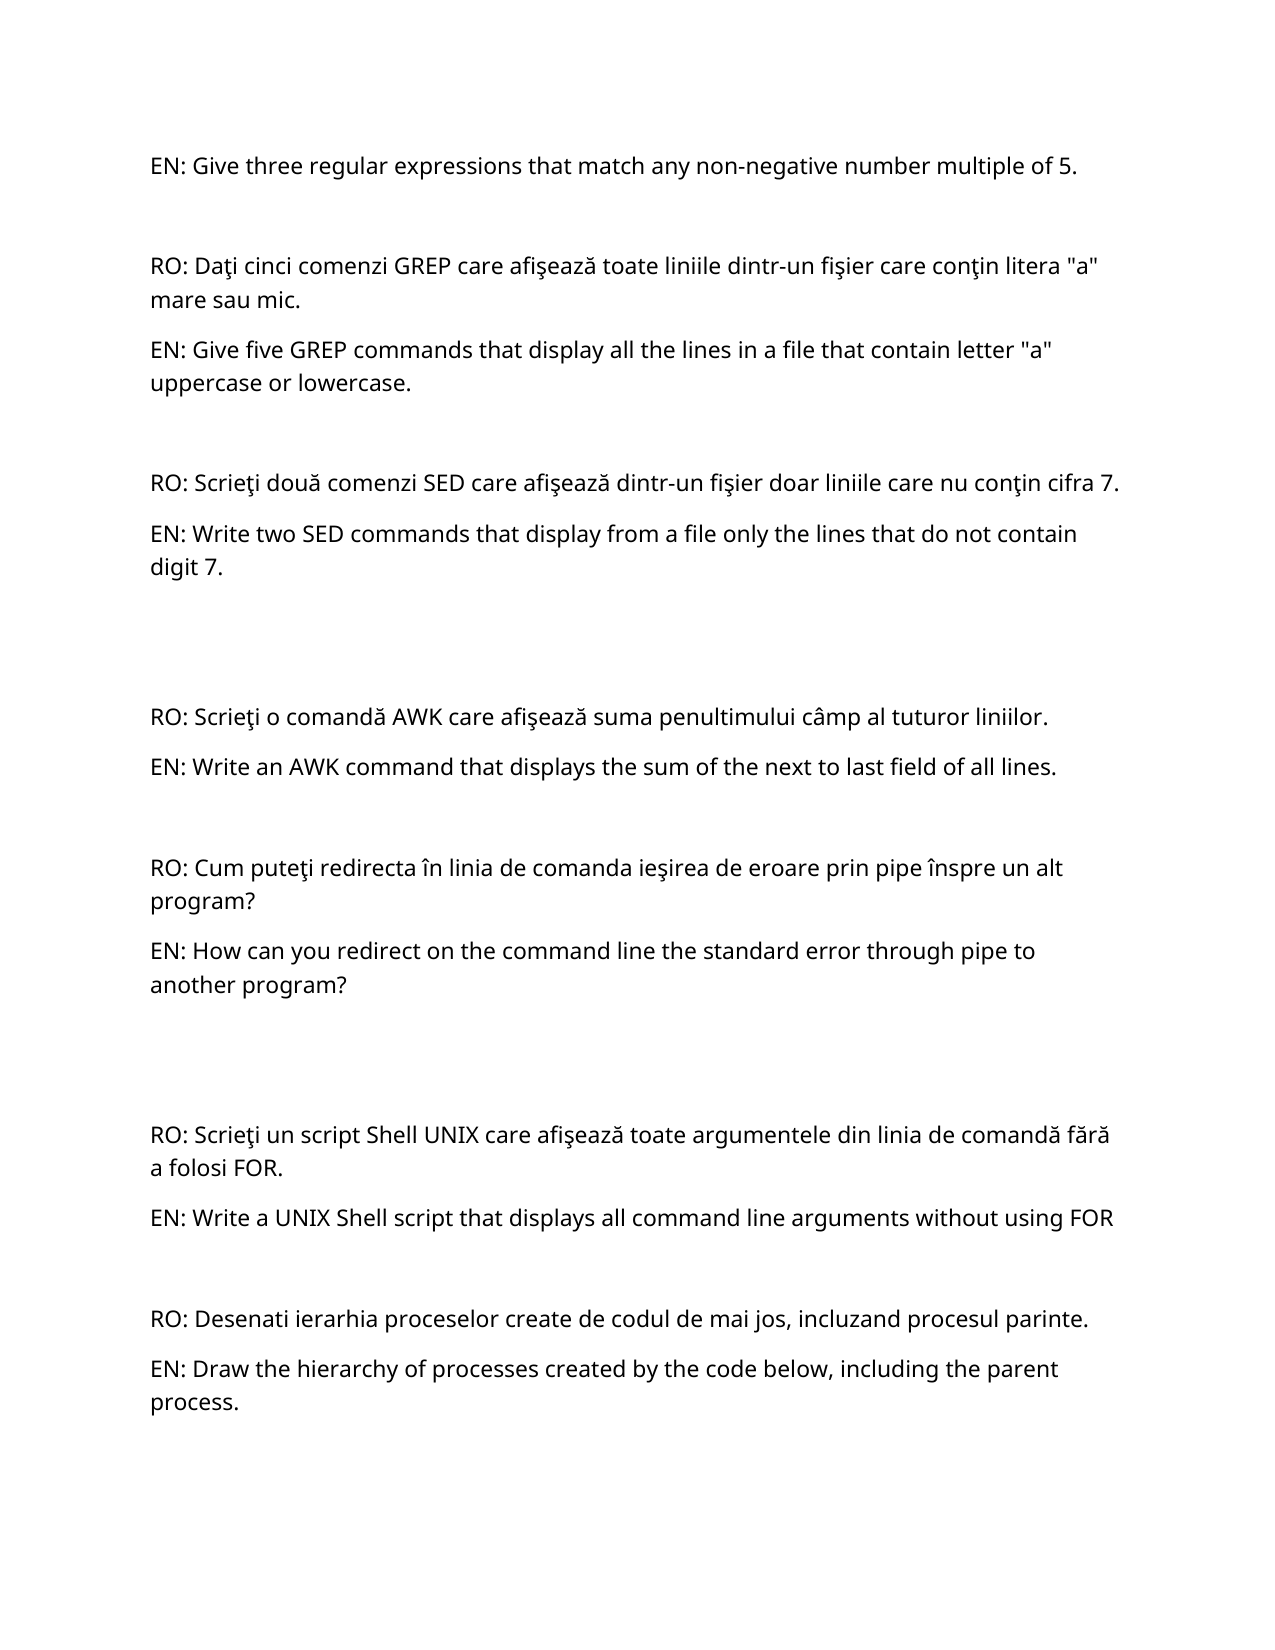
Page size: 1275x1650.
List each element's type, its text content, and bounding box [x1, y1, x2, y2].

text RO: Daţi cinci comenzi GREP care afişează toate liniile dintr-un fişier care conţin litera "a" mare sau mic. [150, 250, 1125, 315]
text RO: Cum puteţi redirecta în linia de comanda ieşirea de eroare prin pipe înspre un alt program? [150, 852, 1125, 916]
text RO: Scrieţi un script Shell UNIX care afişează toate argumentele din linia de comandă fără a folosi FOR. [150, 1119, 1125, 1183]
text EN: Give three regular expressions that match any non-negative number multiple of 5. [150, 150, 1125, 181]
text RO: Scrieţi două comenzi SED care afişează dintr-un fişier doar liniile care nu conţin cifra 7. [150, 467, 1125, 499]
text EN: Draw the hierarchy of processes created by the code below, including the parent process. [150, 1353, 1125, 1417]
text EN: Give five GREP commands that display all the lines in a file that contain letter "a" uppercase or lowercase. [150, 334, 1125, 398]
text RO: Desenati ierarhia proceselor create de codul de mai jos, incluzand procesul parinte. [150, 1303, 1125, 1334]
text EN: Write two SED commands that display from a file only the lines that do not contain digit 7. [150, 517, 1125, 582]
text EN: Write a UNIX Shell script that displays all command line arguments without using FOR [150, 1202, 1125, 1234]
text EN: Write an AWK command that displays the sum of the next to last field of all lines. [150, 751, 1125, 783]
text EN: How can you redirect on the command line the standard error through pipe to another program? [150, 935, 1125, 1000]
text RO: Scrieţi o comandă AWK care afişează suma penultimului câmp al tuturor liniilor. [150, 701, 1125, 732]
